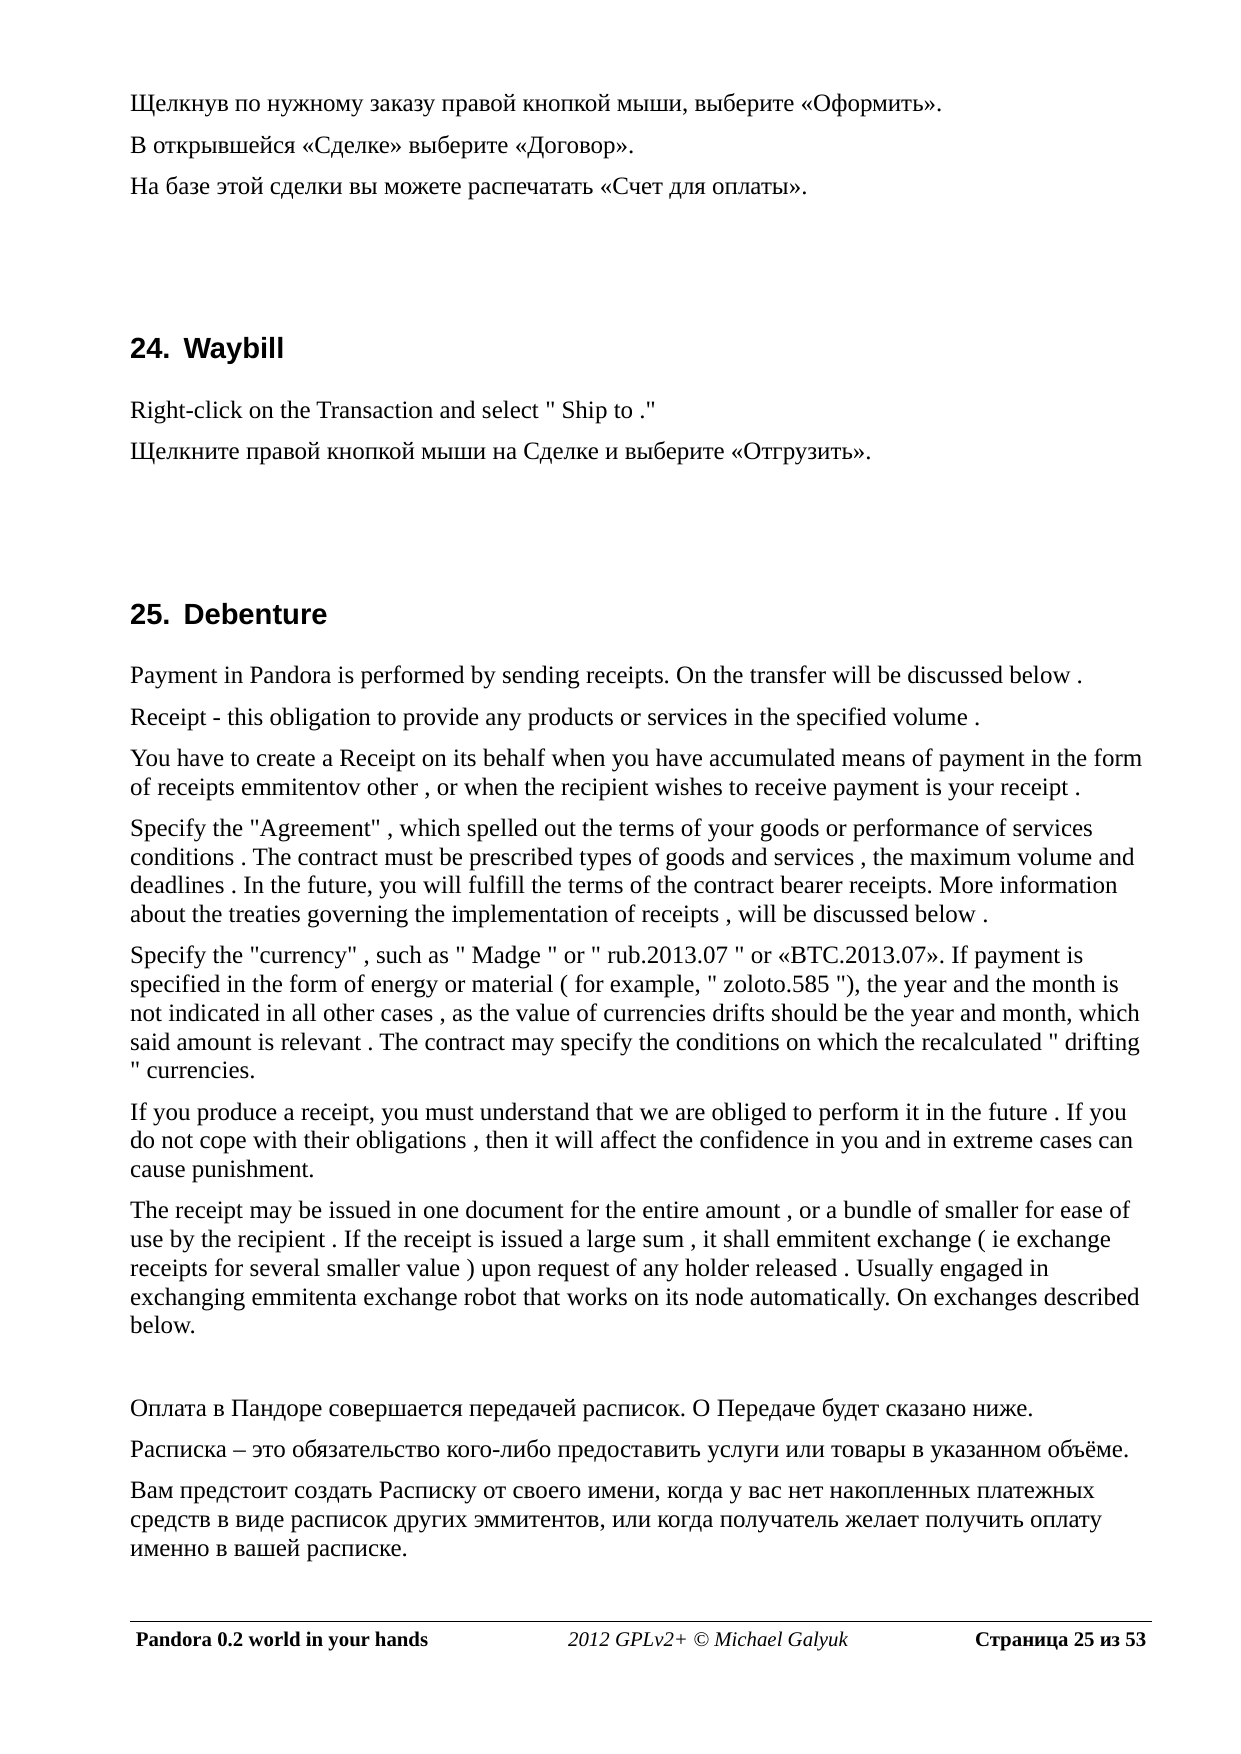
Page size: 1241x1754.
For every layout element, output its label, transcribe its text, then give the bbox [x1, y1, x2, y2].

text Щелкнув по нужному заказу правой кнопкой мыши, выберите «Оформить». [130, 88, 1152, 117]
text На базе этой сделки вы можете распечатать «Счет для оплаты». [130, 171, 1152, 200]
text The receipt may be issued in one document for the entire amount , or a bundle of smaller for ease of use by the recipient . If the receipt is issued a large sum , it shall emmitent exchange ( ie exchange receipts for several smaller value ) upon request of any holder released . Usually engaged in exchanging emmitenta exchange robot that works on its node automatically. On exchanges described below. [130, 1195, 1152, 1339]
subtitle Waybill [130, 331, 1152, 365]
text В открывшейся «Сделке» выберите «Договор». [130, 130, 1152, 158]
text Specify the "currency" , such as " Madge " or " rub.2013.07 " or «BTC.2013.07». If payment is specified in the form of energy or material ( for example, " zoloto.585 "), the year and the month is not indicated in all other cases , as the value of currencies drifts should be the year and month, which said amount is relevant . The contract may specify the conditions on which the recalculated " drifting " currencies. [130, 940, 1152, 1084]
text You have to create a Receipt on its behalf when you have accumulated means of payment in the form of receipts emmitentov other , or when the recipient wishes to receive payment is your receipt . [130, 743, 1152, 800]
text Вам предстоит создать Расписку от своего имени, когда у вас нет накопленных платежных средств в виде расписок других эммитентов, или когда получатель желает получить оплату именно в вашей расписке. [130, 1475, 1152, 1562]
text Оплата в Пандоре совершается передачей расписок. О Передаче будет сказано ниже. [130, 1393, 1152, 1422]
text Щелкните правой кнопкой мыши на Сделке и выберите «Отгрузить». [130, 436, 1152, 465]
text If you produce a receipt, you must understand that we are obliged to perform it in the future . If you do not cope with their obligations , then it will affect the confidence in you and in extreme cases can cause punishment. [130, 1097, 1152, 1183]
text Right-click on the Transaction and select " Ship to ." [130, 395, 1152, 424]
text Payment in Pandora is performed by sending receipts. On the transfer will be discussed below . [130, 660, 1152, 689]
subtitle Debenture [130, 597, 1152, 630]
text Расписка – это обязательство кого-либо предоставить услуги или товары в указанном объёме. [130, 1434, 1152, 1463]
text Receipt - this obligation to provide any products or services in the specified volume . [130, 702, 1152, 730]
text Specify the "Agreement" , which spelled out the terms of your goods or performance of services conditions . The contract must be prescribed types of goods and services , the maximum volume and deadlines . In the future, you will fulfill the terms of the contract bearer receipts. More information about the treaties governing the implementation of receipts , will be discussed below . [130, 813, 1152, 928]
